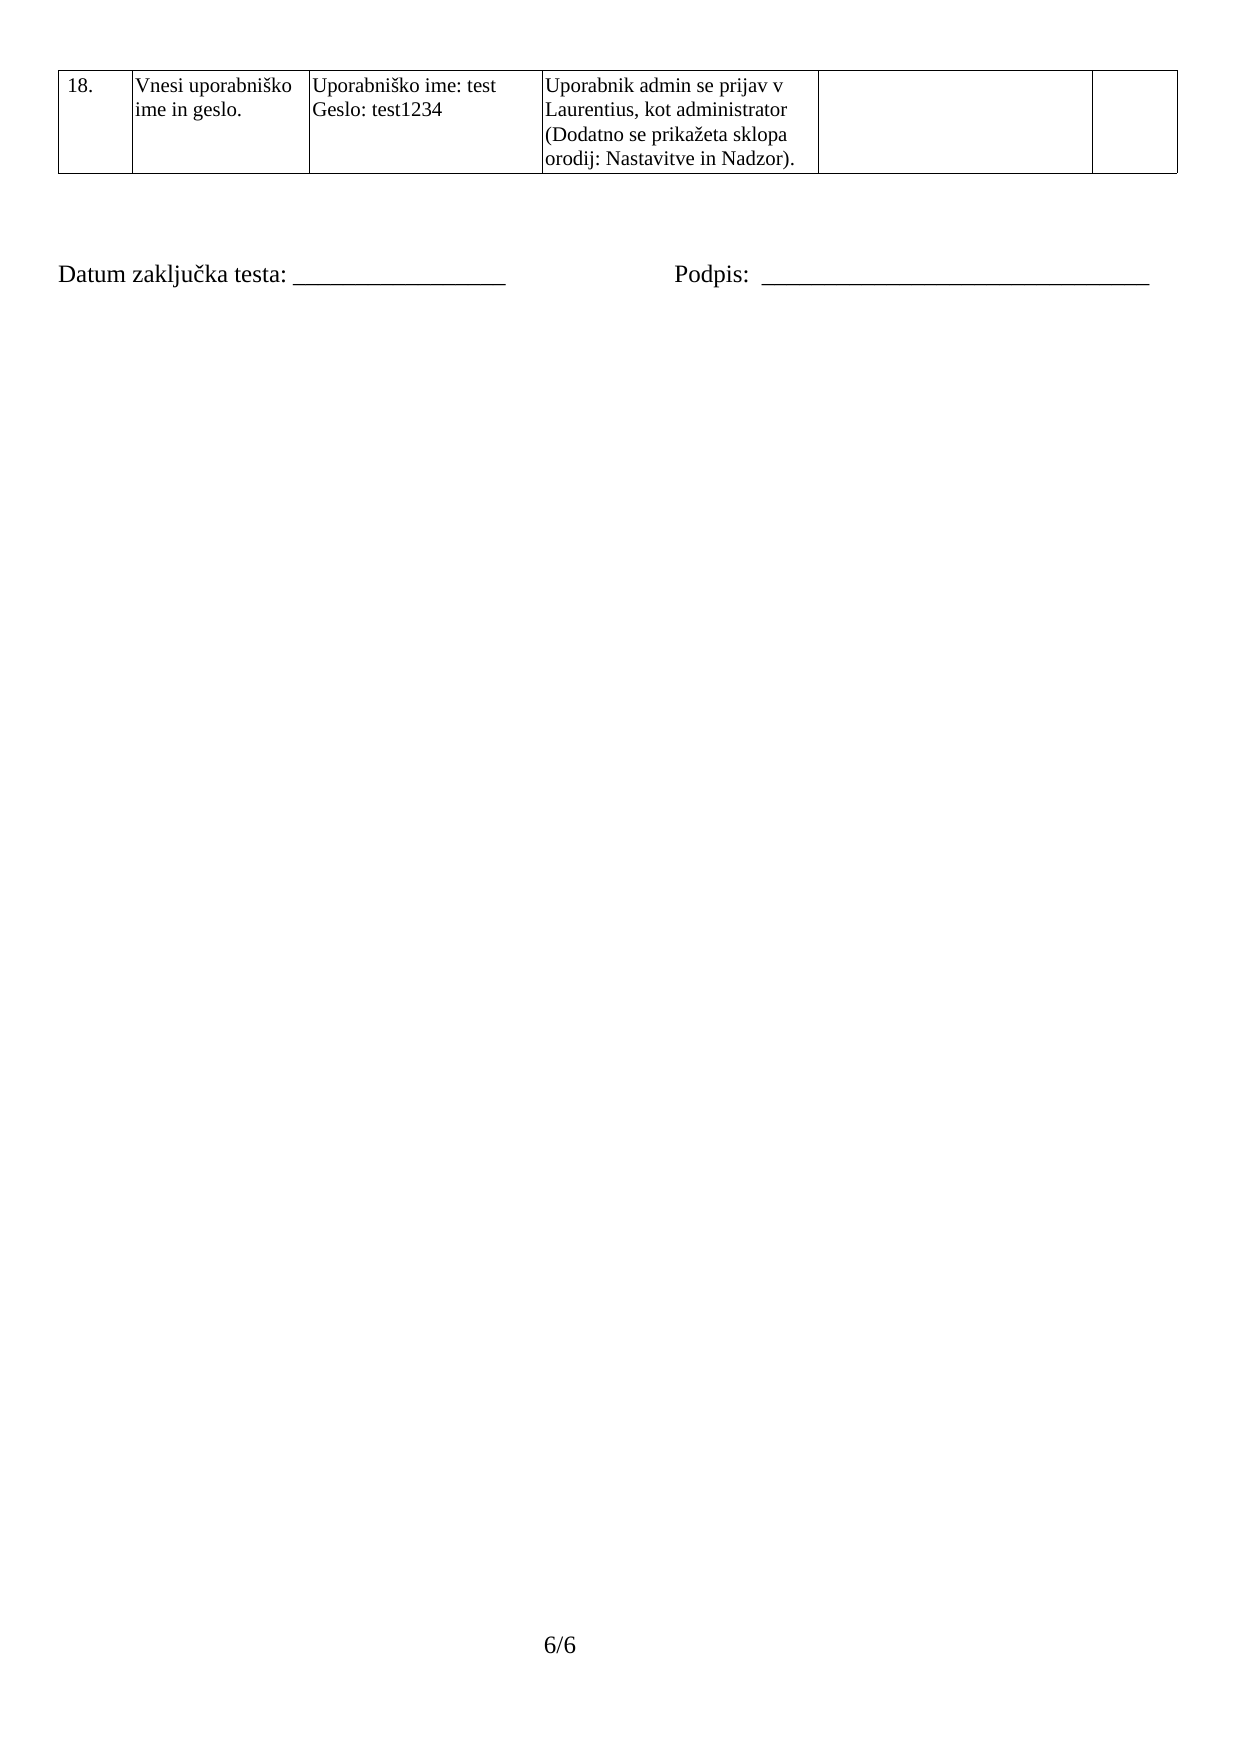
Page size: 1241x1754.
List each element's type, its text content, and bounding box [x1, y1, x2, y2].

table_cell Uporabniško ime: test Geslo: test1234 [310, 71, 542, 172]
table_cell [1093, 71, 1177, 172]
table_cell Uporabnik admin se prijav v Laurentius, kot administrator (Dodatno se prikažeta sklopa orodij: Nastavitve in Nadzor). [543, 71, 818, 172]
table_cell [59, 71, 132, 172]
text Datum zaključka testa: _________________ Podpis: _______________________________ [58, 259, 1177, 288]
table_cell Vnesi uporabniško ime in geslo. [133, 71, 309, 172]
table_cell [819, 71, 1092, 172]
